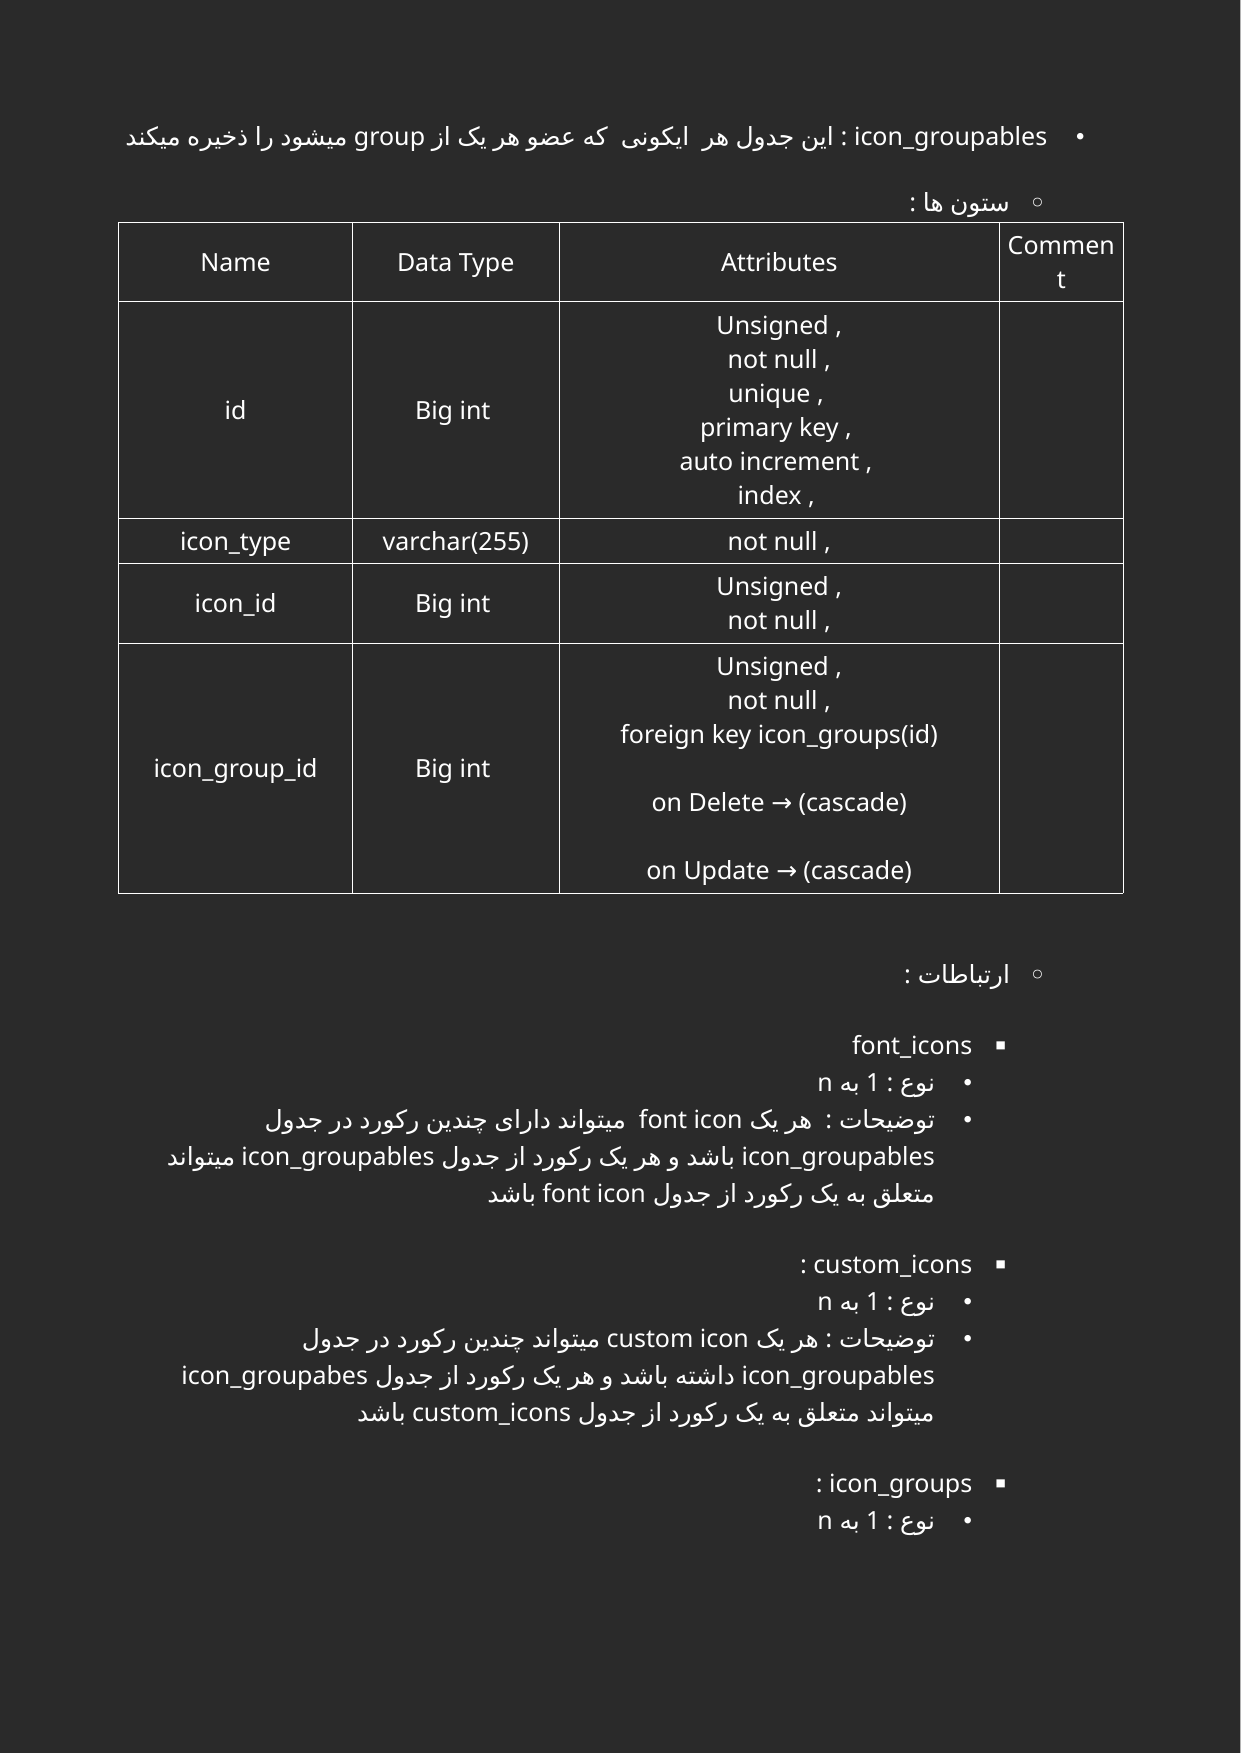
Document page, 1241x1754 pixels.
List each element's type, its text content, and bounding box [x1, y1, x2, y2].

table_cell Unsigned , not null , foreign key icon_groups(id) on Delete → (cascade) on Update → (cascade) [560, 644, 999, 893]
table_header Data Type [353, 223, 559, 301]
table_cell Unsigned , not null , [560, 564, 999, 643]
table_cell varchar(255) [353, 519, 559, 563]
list نوع : 1 به n [118, 1064, 972, 1102]
list font_icons [118, 1028, 1010, 1064]
table_cell id [119, 302, 352, 517]
table_cell Big int [353, 644, 559, 893]
list نوع : 1 به n [118, 1283, 972, 1321]
table_cell not null , [560, 519, 999, 563]
table_cell Big int [353, 564, 559, 643]
table_header Name [119, 223, 352, 301]
table_cell icon_type [119, 519, 352, 563]
list توضیحات ‌: هر یک font icon میتواند دارای چندین رکورد در جدول icon_groupables باشد و هر یک رکورد از جدول icon_groupables میتواند متعلق به یک رکورد از جدول font icon باشد [118, 1102, 972, 1212]
list ستون ها : [118, 189, 1047, 222]
table_header Attributes [560, 223, 999, 301]
list ارتباطات :‌ [118, 961, 1047, 993]
table_cell Big int [353, 302, 559, 517]
table_cell icon_id [119, 564, 352, 643]
table_cell Unsigned , not null , unique , primary key , auto increment , index , [560, 302, 999, 517]
list custom_icons : [118, 1247, 1010, 1283]
table_cell [1000, 302, 1123, 517]
table_cell [1000, 519, 1123, 563]
list نوع : 1 به n [118, 1502, 972, 1539]
list icon_groupables : این جدول هر ایکونی که عضو هر یک از group میشود را ذخیره میکند [118, 118, 1085, 155]
list توضیحات : هر یک custom icon میتواند چندین رکورد در جدول icon_groupables داشته باشد و هر یک رکورد از جدول icon_groupabes میتواند متعلق به یک رکورد از جدول custom_icons باشد [118, 1321, 972, 1431]
table_header Comment [1000, 223, 1123, 301]
table_cell [1000, 564, 1123, 643]
table_cell icon_group_id [119, 644, 352, 893]
list icon_groups : [118, 1466, 1010, 1502]
table_cell [1000, 644, 1123, 893]
